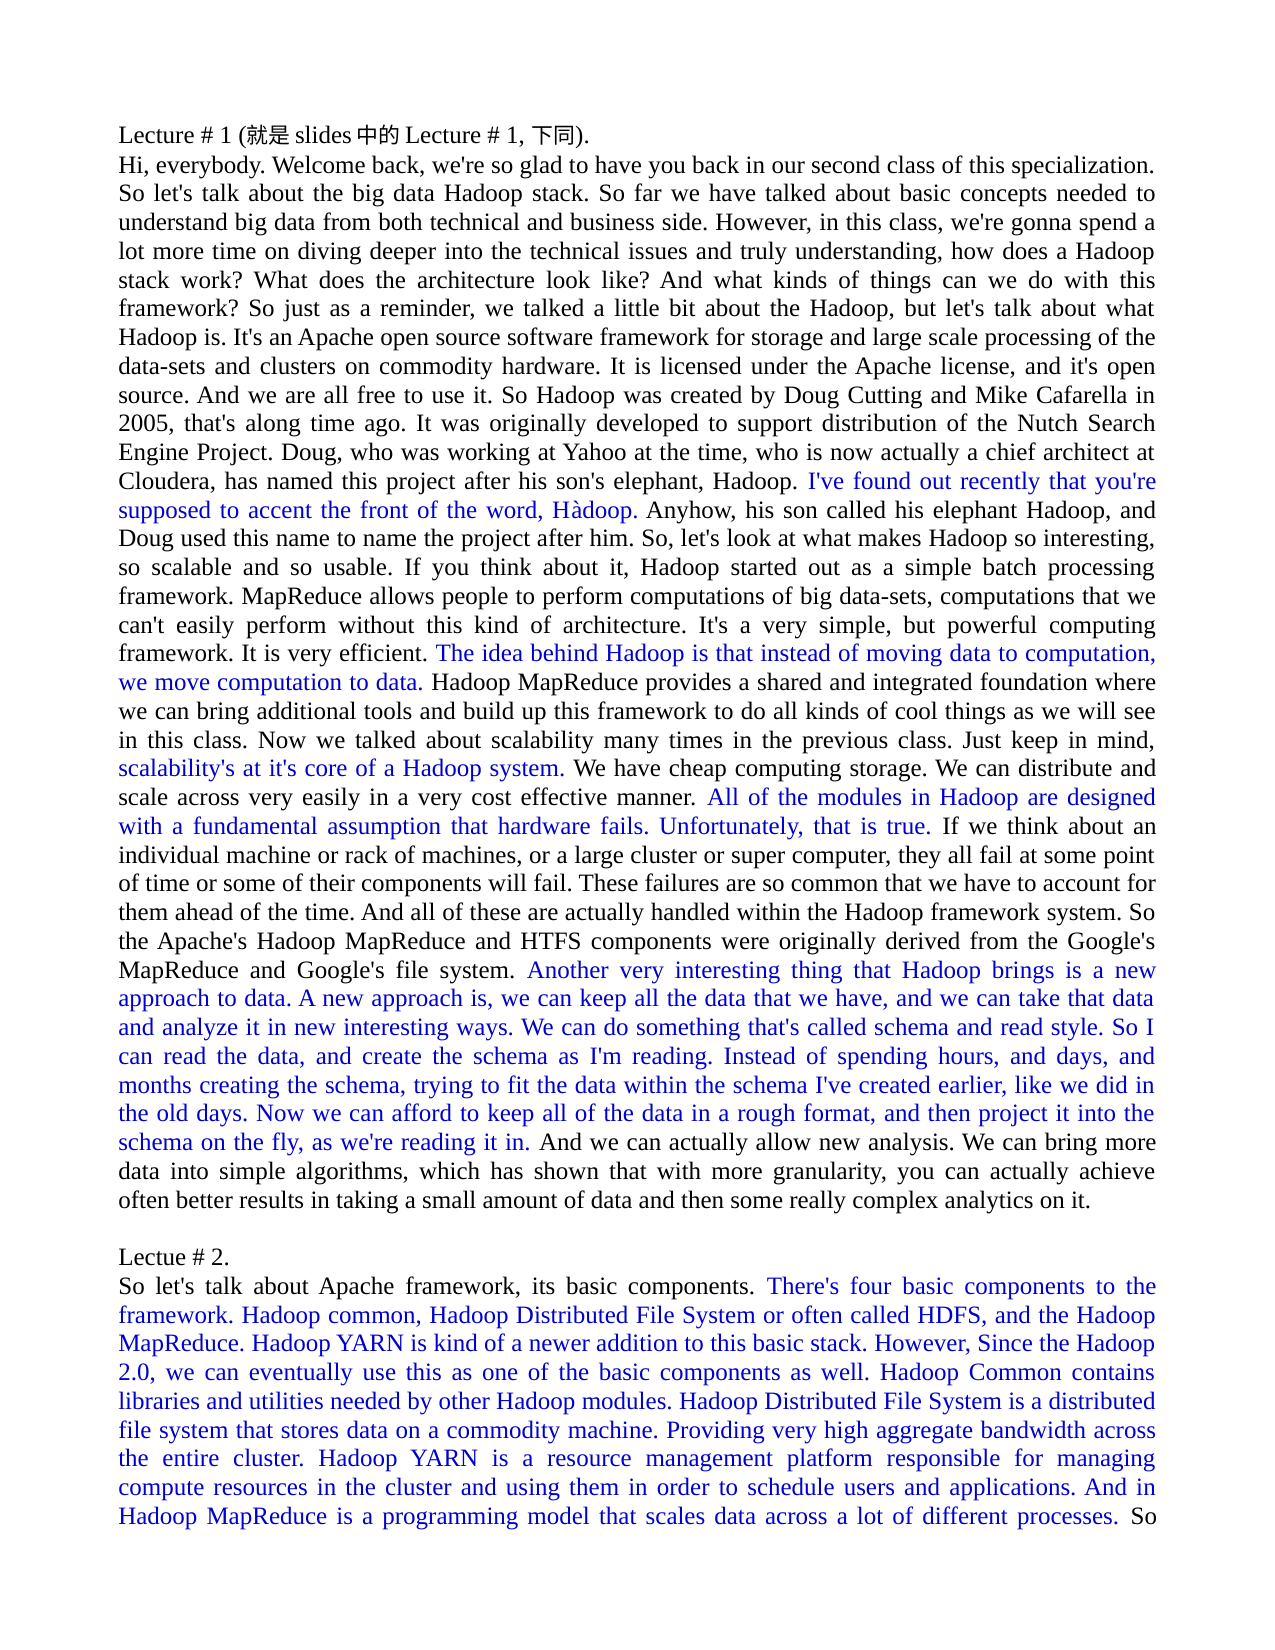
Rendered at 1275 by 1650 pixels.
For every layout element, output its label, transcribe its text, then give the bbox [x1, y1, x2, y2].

text Lectue # 2. [118, 1242, 1157, 1271]
text Lecture # 1 (就是slides中的Lecture # 1, 下同). [118, 118, 1157, 150]
text Hi, everybody. Welcome back, we're so glad to have you back in our second class of this specialization. So let's talk about the big data Hadoop stack. So far we have talked about basic concepts needed to understand big data from both technical and business side. However, in this class, we're gonna spend a lot more time on diving deeper into the technical issues and truly understanding, how does a Hadoop stack work? What does the architecture look like? And what kinds of things can we do with this framework? So just as a reminder, we talked a little bit about the Hadoop, but let's talk about what Hadoop is. It's an Apache open source software framework for storage and large scale processing of the data-sets and clusters on commodity hardware. It is licensed under the Apache license, and it's open source. And we are all free to use it. So Hadoop was created by Doug Cutting and Mike Cafarella in 2005, that's along time ago. It was originally developed to support distribution of the Nutch Search Engine Project. Doug, who was working at Yahoo at the time, who is now actually a chief architect at Cloudera, has named this project after his son's elephant, Hadoop. I've found out recently that you're supposed to accent the front of the word, Hàdoop. Anyhow, his son called his elephant Hadoop, and Doug used this name to name the project after him. So, let's look at what makes Hadoop so interesting, so scalable and so usable. If you think about it, Hadoop started out as a simple batch processing framework. MapReduce allows people to perform computations of big data-sets, computations that we can't easily perform without this kind of architecture. It's a very simple, but powerful computing framework. It is very efficient. The idea behind Hadoop is that instead of moving data to computation, we move computation to data. Hadoop MapReduce provides a shared and integrated foundation where we can bring additional tools and build up this framework to do all kinds of cool things as we will see in this class. Now we talked about scalability many times in the previous class. Just keep in mind, scalability's at it's core of a Hadoop system. We have cheap computing storage. We can distribute and scale across very easily in a very cost effective manner. All of the modules in Hadoop are designed with a fundamental assumption that hardware fails. Unfortunately, that is true. If we think about an individual machine or rack of machines, or a large cluster or super computer, they all fail at some point of time or some of their components will fail. These failures are so common that we have to account for them ahead of the time. And all of these are actually handled within the Hadoop framework system. So the Apache's Hadoop MapReduce and HTFS components were originally derived from the Google's MapReduce and Google's file system. Another very interesting thing that Hadoop brings is a new approach to data. A new approach is, we can keep all the data that we have, and we can take that data and analyze it in new interesting ways. We can do something that's called schema and read style. So I can read the data, and create the schema as I'm reading. Instead of spending hours, and days, and months creating the schema, trying to fit the data within the schema I've created earlier, like we did in the old days. Now we can afford to keep all of the data in a rough format, and then project it into the schema on the fly, as we're reading it in. And we can actually allow new analysis. We can bring more data into simple algorithms, which has shown that with more granularity, you can actually achieve often better results in taking a small amount of data and then some really complex analytics on it. [118, 150, 1157, 1213]
text So let's talk about Apache framework, its basic components. There's four basic components to the framework. Hadoop common, Hadoop Distributed File System or often called HDFS, and the Hadoop MapReduce. Hadoop YARN is kind of a newer addition to this basic stack. However, Since the Hadoop 2.0, we can eventually use this as one of the basic components as well. Hadoop Common contains libraries and utilities needed by other Hadoop modules. Hadoop Distributed File System is a distributed file system that stores data on a commodity machine. Providing very high aggregate bandwidth across the entire cluster. Hadoop YARN is a resource management platform responsible for managing compute resources in the cluster and using them in order to schedule users and applications. And in Hadoop MapReduce is a programming model that scales data across a lot of different processes. So [118, 1271, 1157, 1530]
